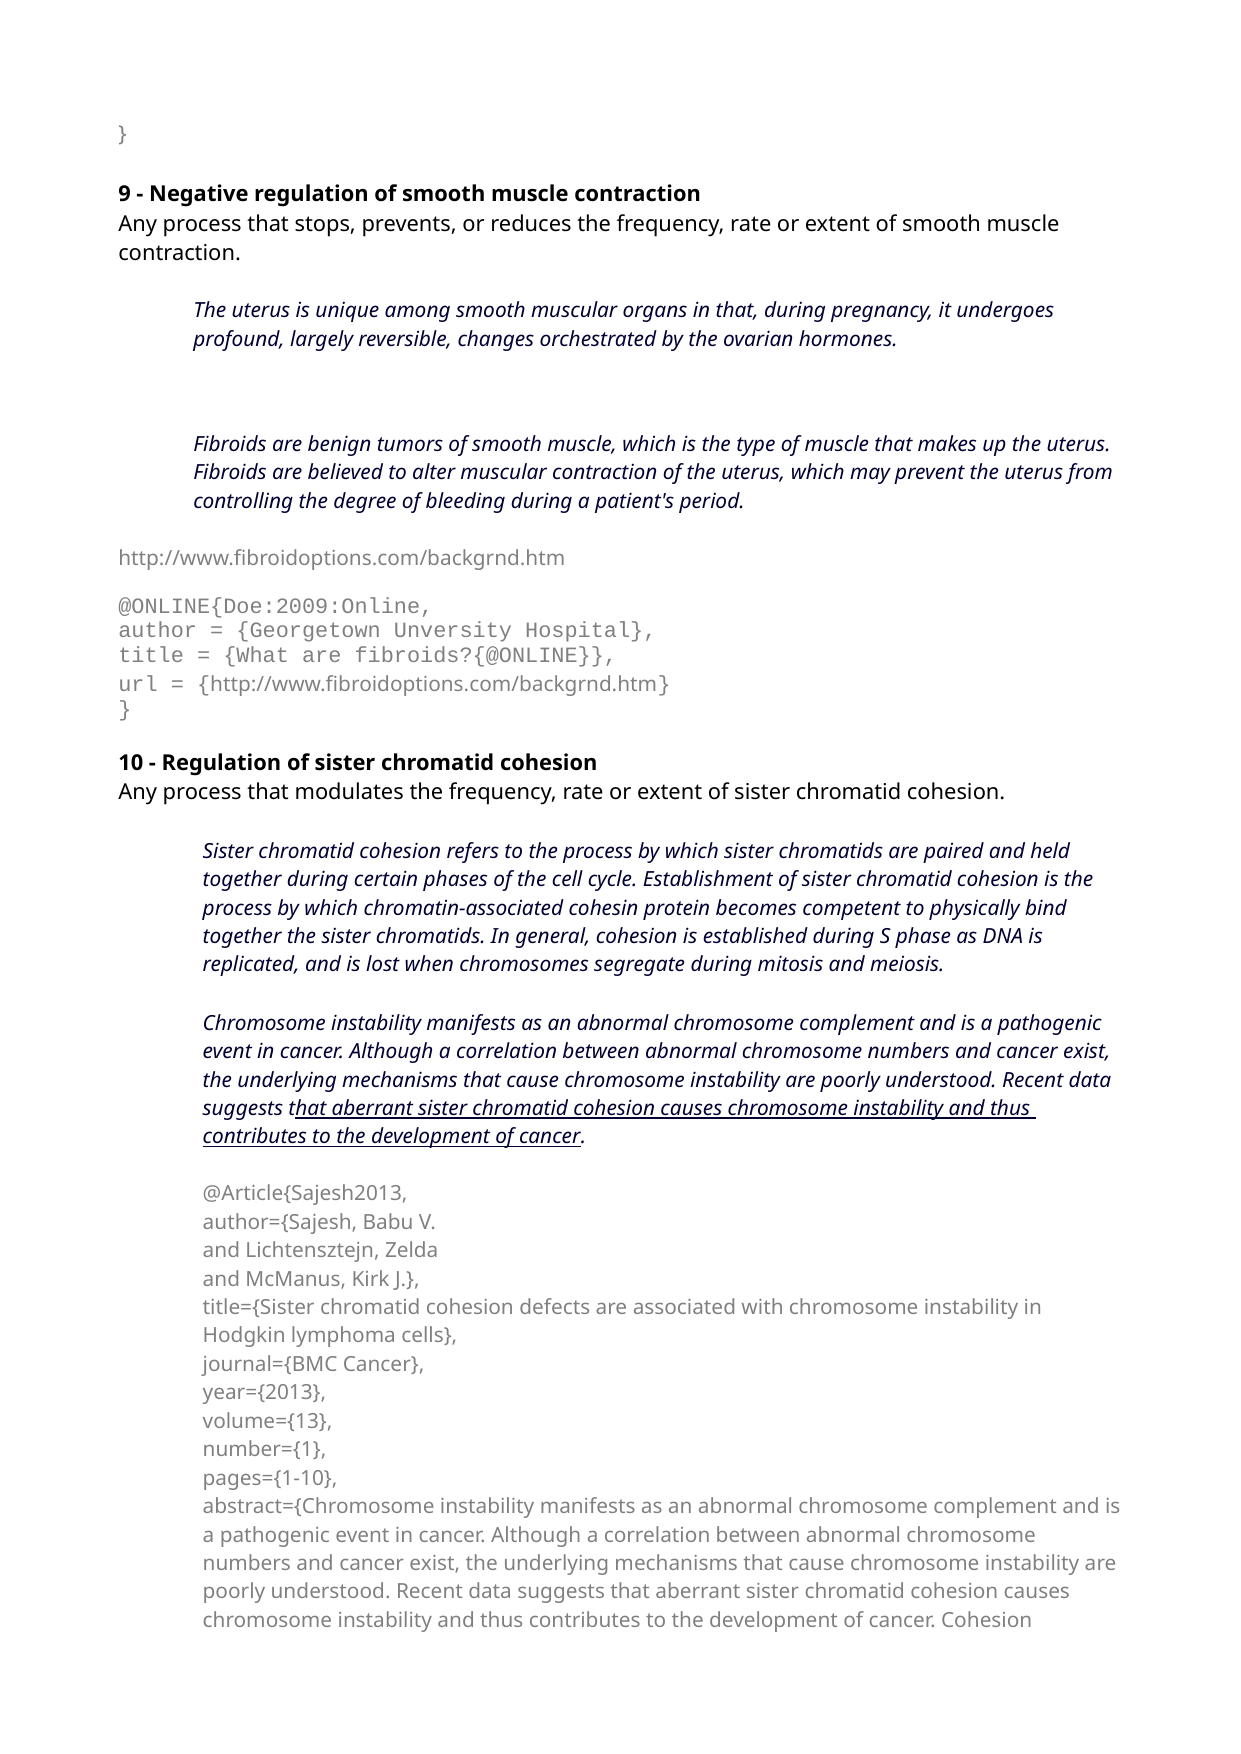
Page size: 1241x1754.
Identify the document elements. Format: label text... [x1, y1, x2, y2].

text and McManus, Kirk J.}, [202, 1264, 1122, 1292]
text 10 - Regulation of sister chromatid cohesion [118, 746, 1122, 776]
text Chromosome instability manifests as an abnormal chromosome complement and is a pathogenic event in cancer. Although a correlation between abnormal chromosome numbers and cancer exist, the underlying mechanisms that cause chromosome instability are poorly understood. Recent data suggests that aberrant sister chromatid cohesion causes chromosome instability and thus contributes to the development of cancer. [202, 1008, 1122, 1150]
text journal={BMC Cancer}, [202, 1349, 1122, 1377]
text } [118, 118, 1122, 148]
text Any process that modulates the frequency, rate or extent of sister chromatid cohesion. [118, 776, 1122, 806]
text author={Sajesh, Babu V. [202, 1207, 1122, 1235]
text number={1}, [202, 1434, 1122, 1463]
text Fibroids are benign tumors of smooth muscle, which is the type of muscle that makes up the uterus. Fibroids are believed to alter muscular contraction of the uterus, which may prevent the uterus from controlling the degree of bleeding during a patient's period. [193, 429, 1122, 514]
text @ONLINE{Doe:2009:Online, author = {Georgetown Unversity Hospital}, title = {What are fibroids?{@ONLINE}}, url = {http://www.fibroidoptions.com/backgrnd.htm} } [118, 595, 1122, 746]
text year={2013}, [202, 1377, 1122, 1406]
text @Article{Sajesh2013, [202, 1178, 1122, 1207]
text http://www.fibroidoptions.com/backgrnd.htm [118, 543, 1122, 571]
text title={Sister chromatid cohesion defects are associated with chromosome instability in Hodgkin lymphoma cells}, [202, 1292, 1122, 1349]
text Any process that stops, prevents, or reduces the frequency, rate or extent of smooth muscle contraction. [118, 207, 1122, 267]
text pages={1-10}, [202, 1463, 1122, 1491]
text volume={13}, [202, 1406, 1122, 1434]
text The uterus is unique among smooth muscular organs in that, during pregnancy, it undergoes profound, largely reversible, changes orchestrated by the ovarian hormones. [193, 296, 1122, 352]
text Sister chromatid cohesion refers to the process by which sister chromatids are paired and held together during certain phases of the cell cycle. Establishment of sister chromatid cohesion is the process by which chromatin-associated cohesin protein becomes competent to physically bind together the sister chromatids. In general, cohesion is established during S phase as DNA is replicated, and is lost when chromosomes segregate during mitosis and meiosis. [202, 836, 1122, 978]
text abstract={Chromosome instability manifests as an abnormal chromosome complement and is a pathogenic event in cancer. Although a correlation between abnormal chromosome numbers and cancer exist, the underlying mechanisms that cause chromosome instability are poorly understood. Recent data suggests that aberrant sister chromatid cohesion causes chromosome instability and thus contributes to the development of cancer. Cohesion [202, 1491, 1122, 1633]
text and Lichtensztejn, Zelda [202, 1235, 1122, 1264]
text 9 - Negative regulation of smooth muscle contraction [118, 178, 1122, 207]
